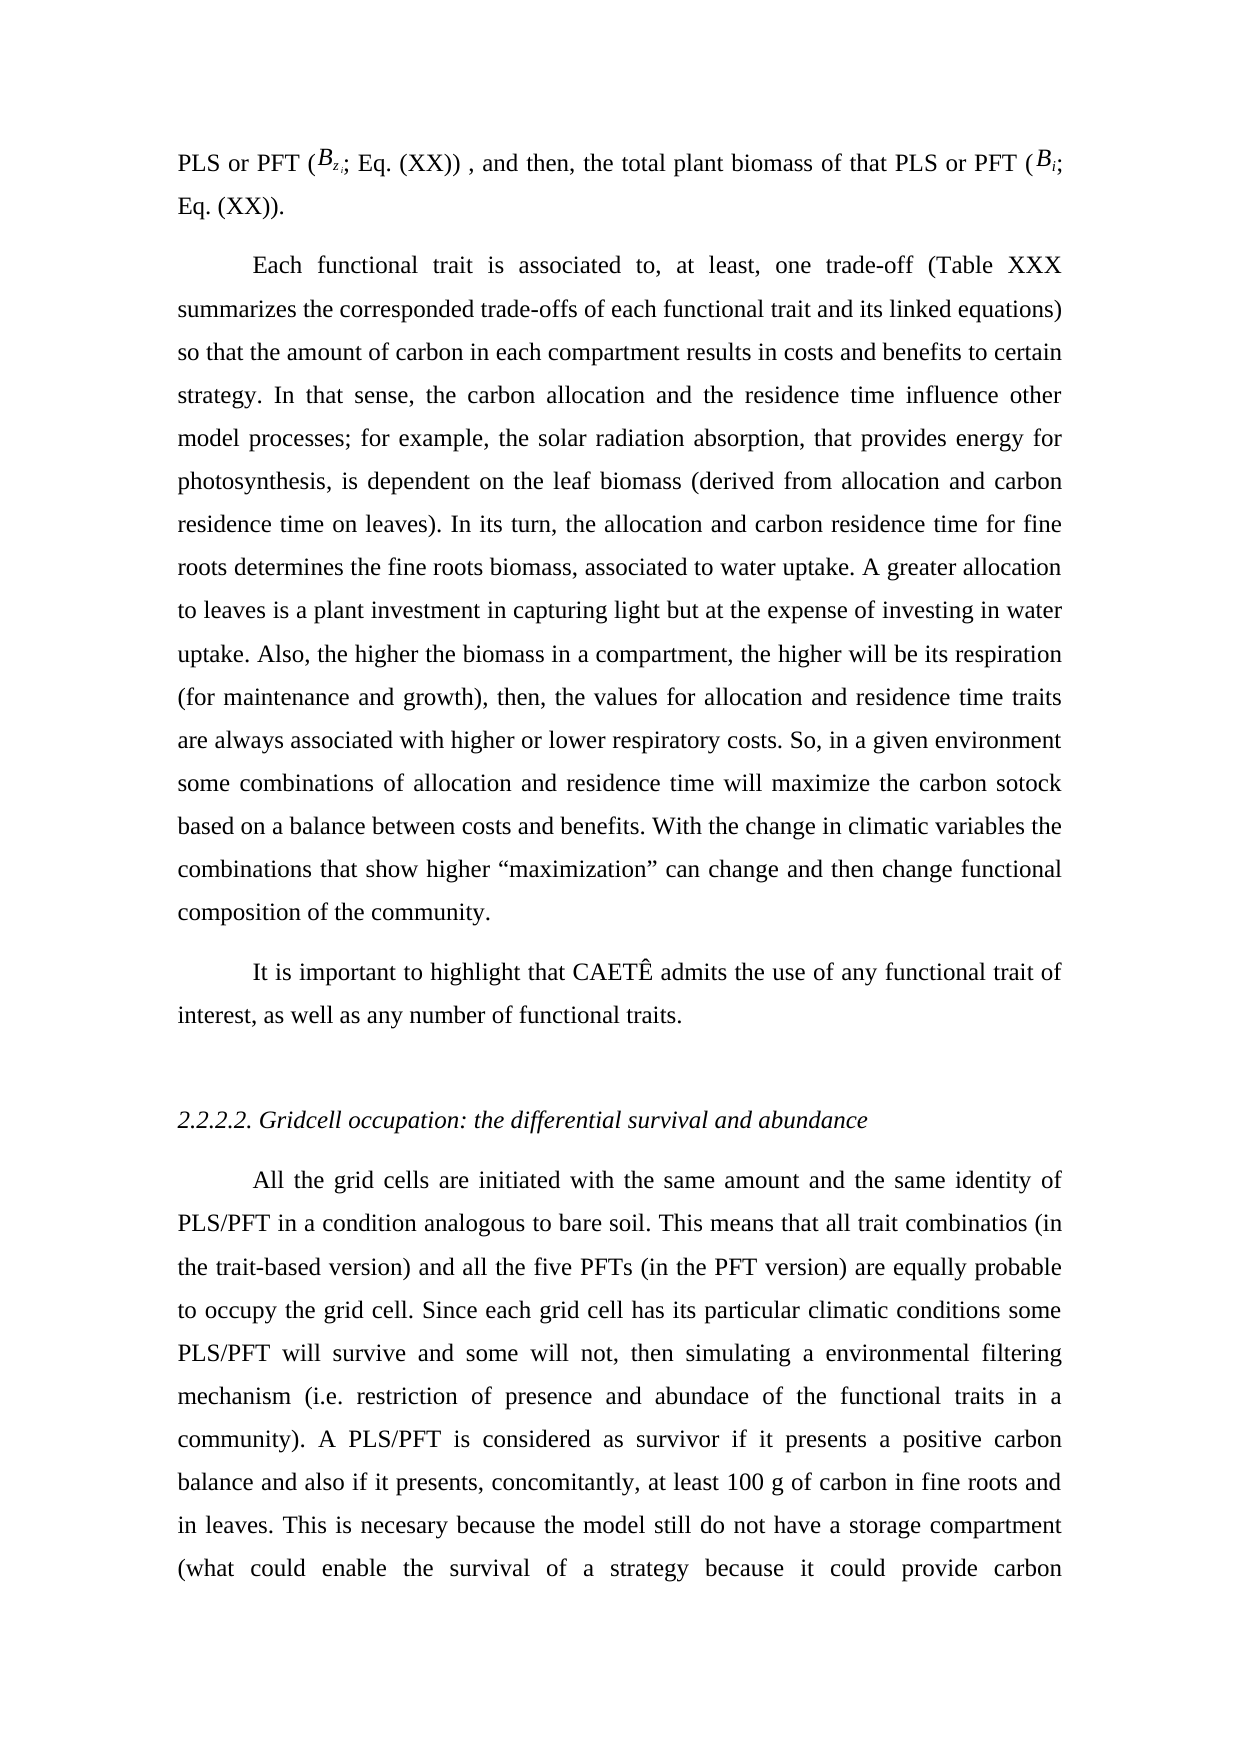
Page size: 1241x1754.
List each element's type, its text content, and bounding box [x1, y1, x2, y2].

text It is important to highlight that CAETÊ admits the use of any functional trait of interest, as well as any number of functional traits. [177, 957, 1063, 1029]
text 2.2.2.2. Gridcell occupation: the differential survival and abundance [177, 1106, 1063, 1134]
text The CAETÊ model considers three plant compartments: leaves, aboveground woody tissues (including stem and branches) and fine roots. Hence, six functional traits are considered as variants: allocation to leaves (), allocation to aboveground woody tissues (), allocation to fine roots (), carbon residence time in leaves (), carbon residence time in aboveground woody tissues () and carbon residence time on fine roots (). The allocation traits seeks to represent the percentage of the net primary productivity (; Eq. (XX)) distributed to each compartment; the carbon residence time traits seeks to represent the carbon length stay in each compartment. Together, these functional traits ultimately define the amount of carbon in each compartment of a PLS or PFT (; Eq. (XX)) , and then, the total plant biomass of that PLS or PFT (; Eq. (XX)). [177, 148, 1063, 219]
text Each functional trait is associated to, at least, one trade-off (Table XXX summarizes the corresponded trade-offs of each functional trait and its linked equations) so that the amount of carbon in each compartment results in costs and benefits to certain strategy. In that sense, the carbon allocation and the residence time influence other model processes; for example, the solar radiation absorption, that provides energy for photosynthesis, is dependent on the leaf biomass (derived from allocation and carbon residence time on leaves). In its turn, the allocation and carbon residence time for fine roots determines the fine roots biomass, associated to water uptake. A greater allocation to leaves is a plant investment in capturing light but at the expense of investing in water uptake. Also, the higher the biomass in a compartment, the higher will be its respiration (for maintenance and growth), then, the values for allocation and residence time traits are always associated with higher or lower respiratory costs. So, in a given environment some combinations of allocation and residence time will maximize the carbon sotock based on a balance between costs and benefits. With the change in climatic variables the combinations that show higher “maximization” can change and then change functional composition of the community. [177, 251, 1063, 926]
text All the grid cells are initiated with the same amount and the same identity of PLS/PFT in a condition analogous to bare soil. This means that all trait combinatios (in the trait-based version) and all the five PFTs (in the PFT version) are equally probable to occupy the grid cell. Since each grid cell has its particular climatic conditions some PLS/PFT will survive and some will not, then simulating a environmental filtering mechanism (i.e. restriction of presence and abundace of the functional traits in a community). A PLS/PFT is considered as survivor if it presents a positive carbon balance and also if it presents, concomitantly, at least 100 g of carbon in fine roots and in leaves. This is necesary because the model still do not have a storage compartment (what could enable the survival of a strategy because it could provide carbon [177, 1165, 1063, 1582]
